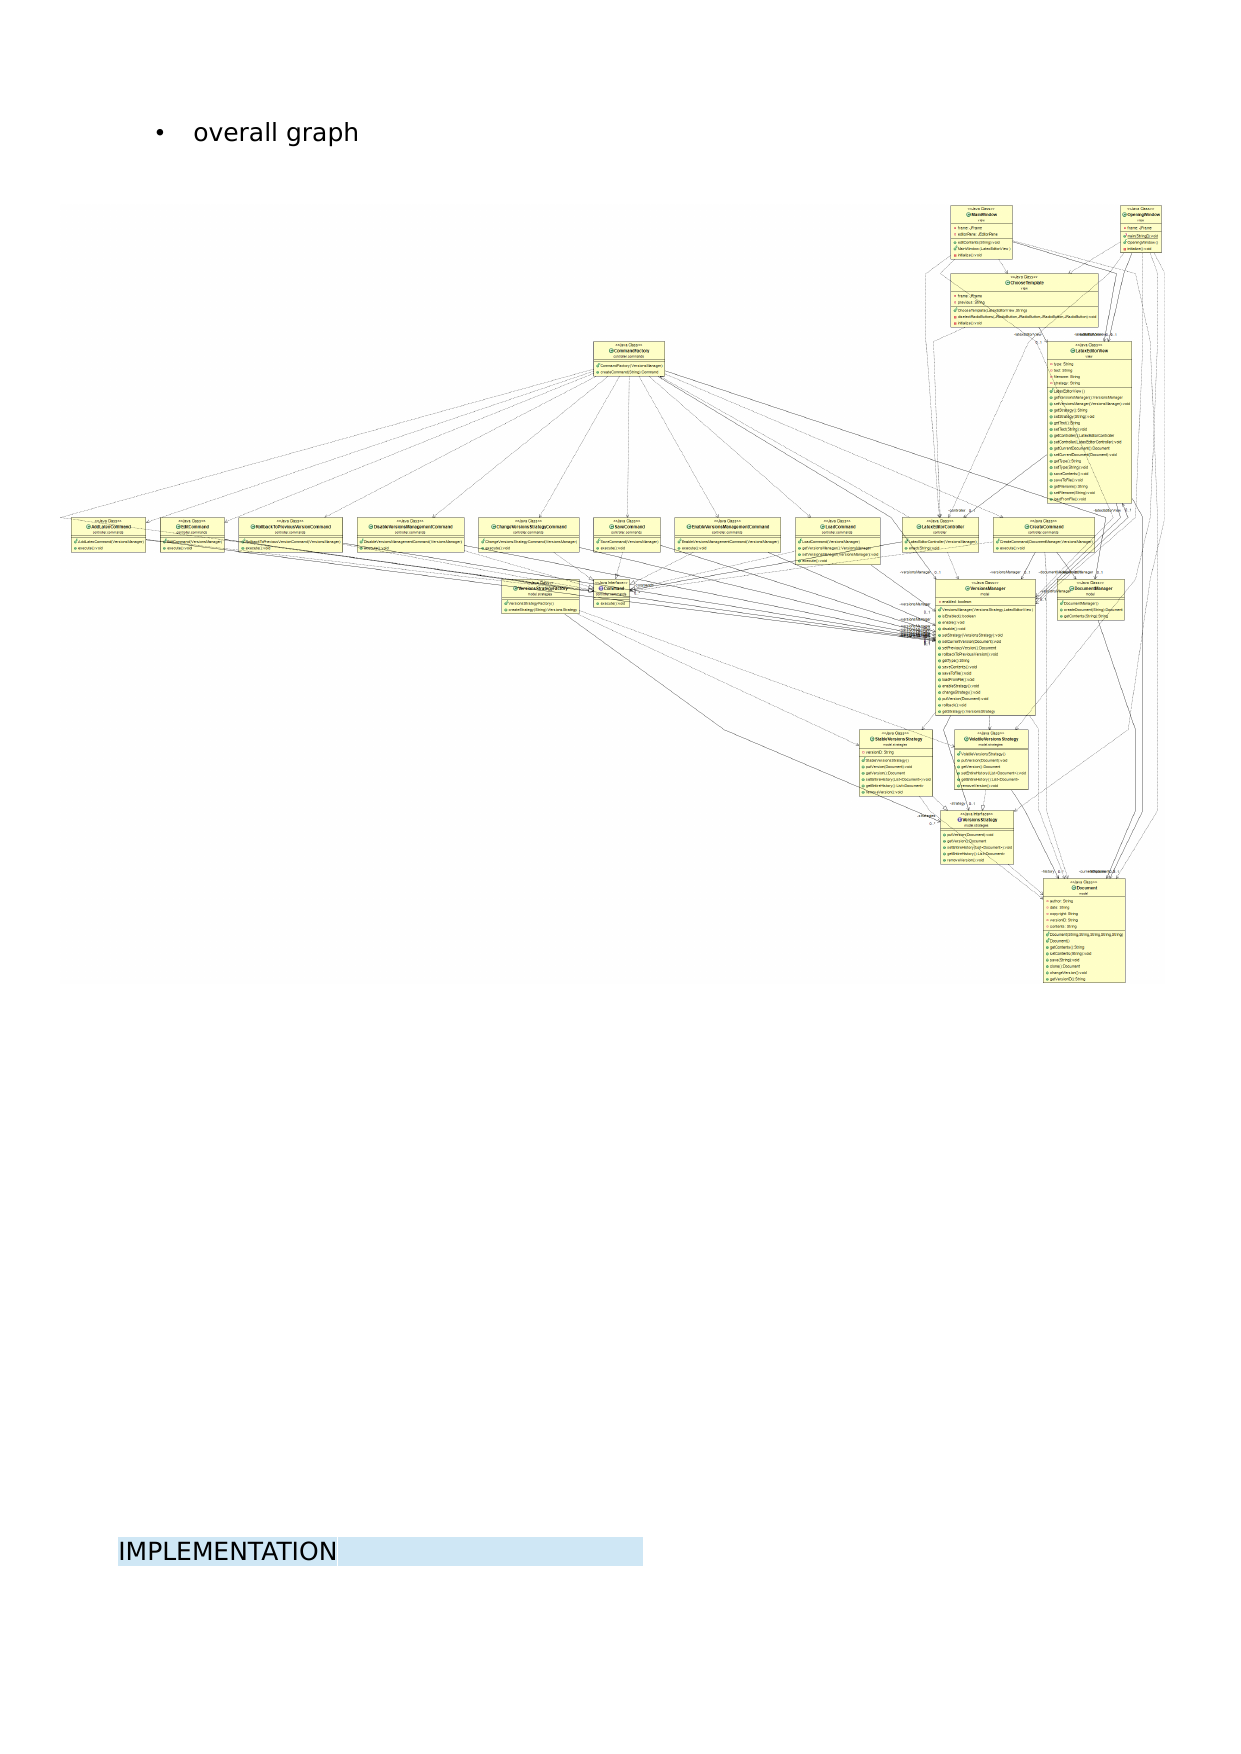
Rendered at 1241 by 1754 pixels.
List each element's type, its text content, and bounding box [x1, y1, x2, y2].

picture [60, 204, 1165, 984]
list overall graph [156, 118, 1122, 147]
text IMPLEMENTATION [118, 1537, 1122, 1566]
